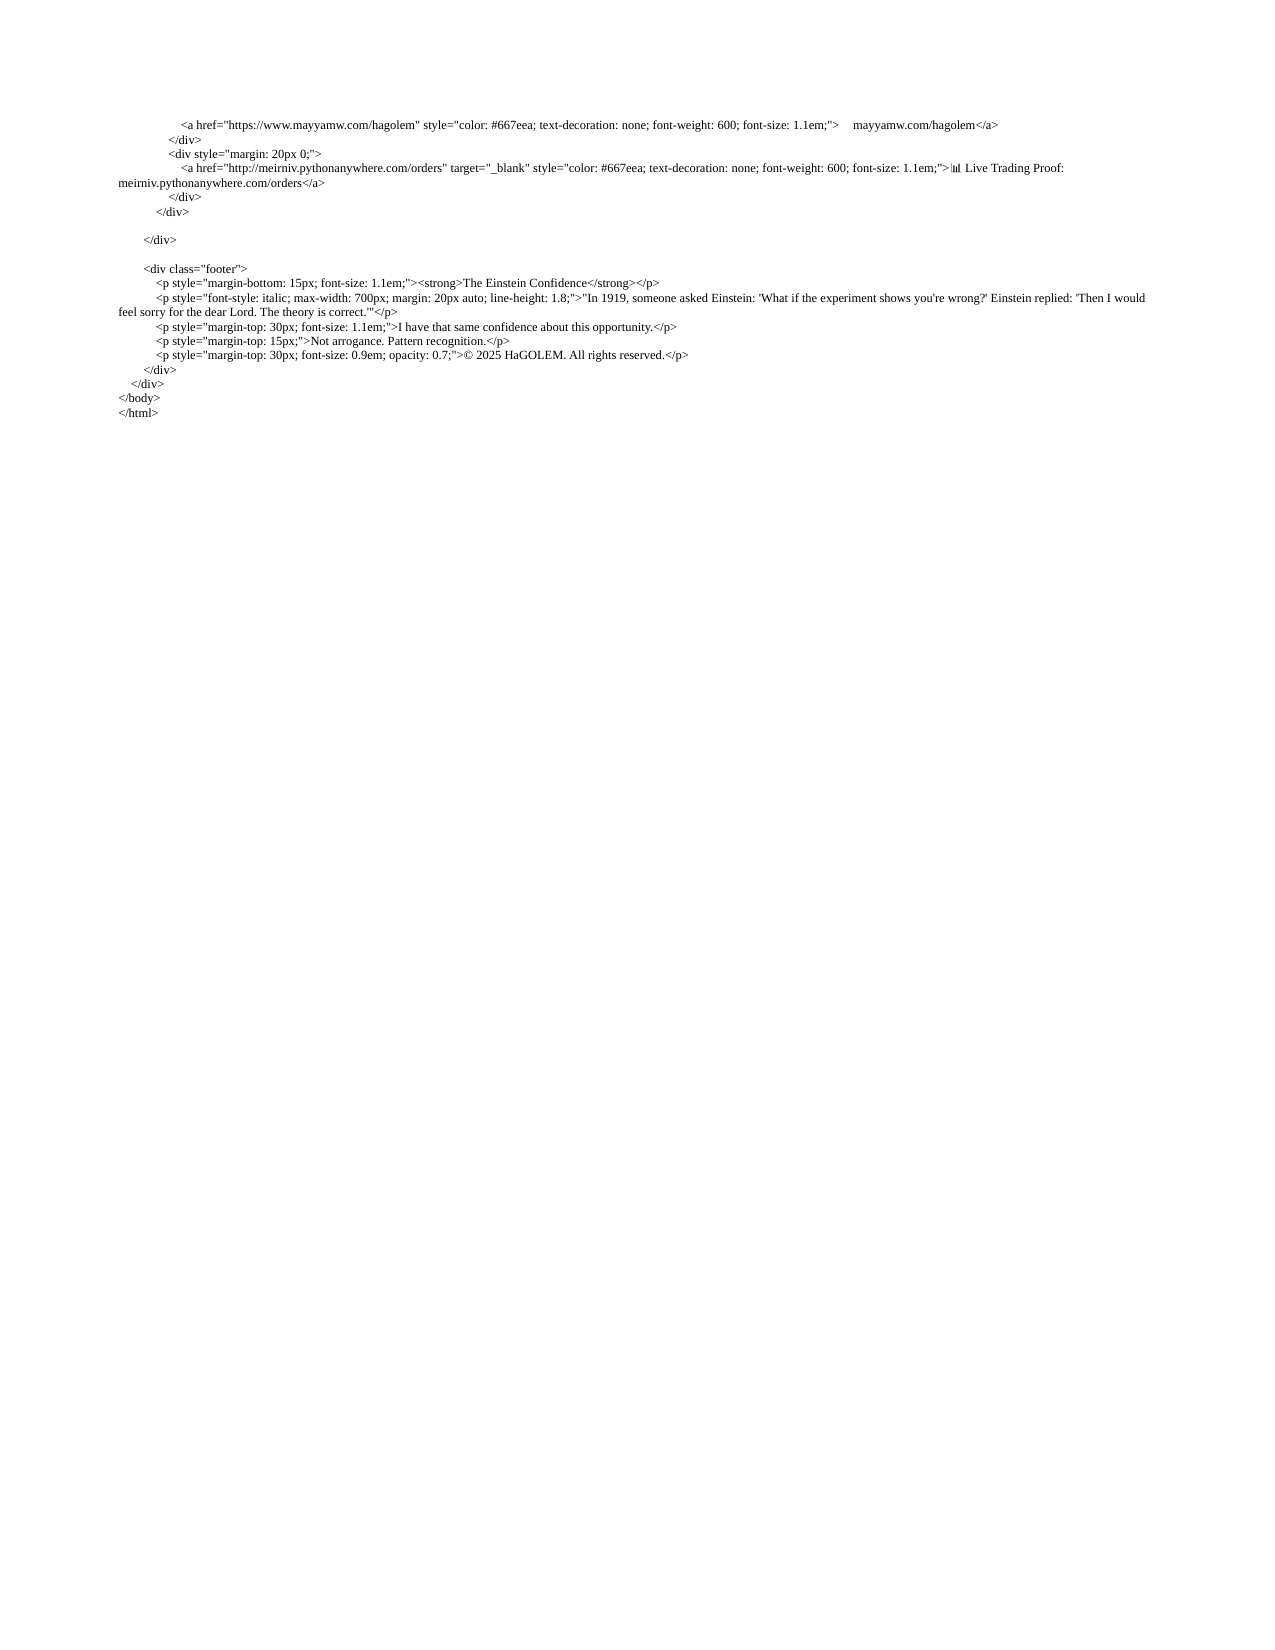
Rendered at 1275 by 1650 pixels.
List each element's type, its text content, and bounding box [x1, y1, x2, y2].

text <a href="https://www.mayyamw.com/hagolem" style="color: #667eea; text-decoration: none; font-weight: 600; font-size: 1.1em;">🌐 mayyamw.com/hagolem</a> [118, 118, 1157, 132]
text <p style="margin-top: 30px; font-size: 0.9em; opacity: 0.7;">© 2025 HaGOLEM. All rights reserved.</p> [118, 348, 1157, 362]
text <div class="footer"> [118, 262, 1157, 276]
text <p style="margin-top: 30px; font-size: 1.1em;">I have that same confidence about this opportunity.</p> [118, 319, 1157, 334]
text <p style="margin-bottom: 15px; font-size: 1.1em;"><strong>The Einstein Confidence</strong></p> [118, 276, 1157, 291]
text </div> [118, 377, 1157, 391]
text </div> [118, 132, 1157, 147]
text </div> [118, 362, 1157, 377]
text <a href="http://meirniv.pythonanywhere.com/orders" target="_blank" style="color: #667eea; text-decoration: none; font-weight: 600; font-size: 1.1em;">📊 Live Trading Proof: meirniv.pythonanywhere.com/orders</a> [118, 161, 1157, 190]
text <div style="margin: 20px 0;"> [118, 147, 1157, 161]
text <p style="font-style: italic; max-width: 700px; margin: 20px auto; line-height: 1.8;">"In 1919, someone asked Einstein: 'What if the experiment shows you're wrong?' Einstein replied: 'Then I would feel sorry for the dear Lord. The theory is correct.'"</p> [118, 291, 1157, 319]
text </div> [118, 190, 1157, 204]
text <p style="margin-top: 15px;">Not arrogance. Pattern recognition.</p> [118, 334, 1157, 348]
text </html> [118, 406, 1157, 420]
text </body> [118, 391, 1157, 406]
text </div> [118, 233, 1157, 247]
text </div> [118, 204, 1157, 219]
